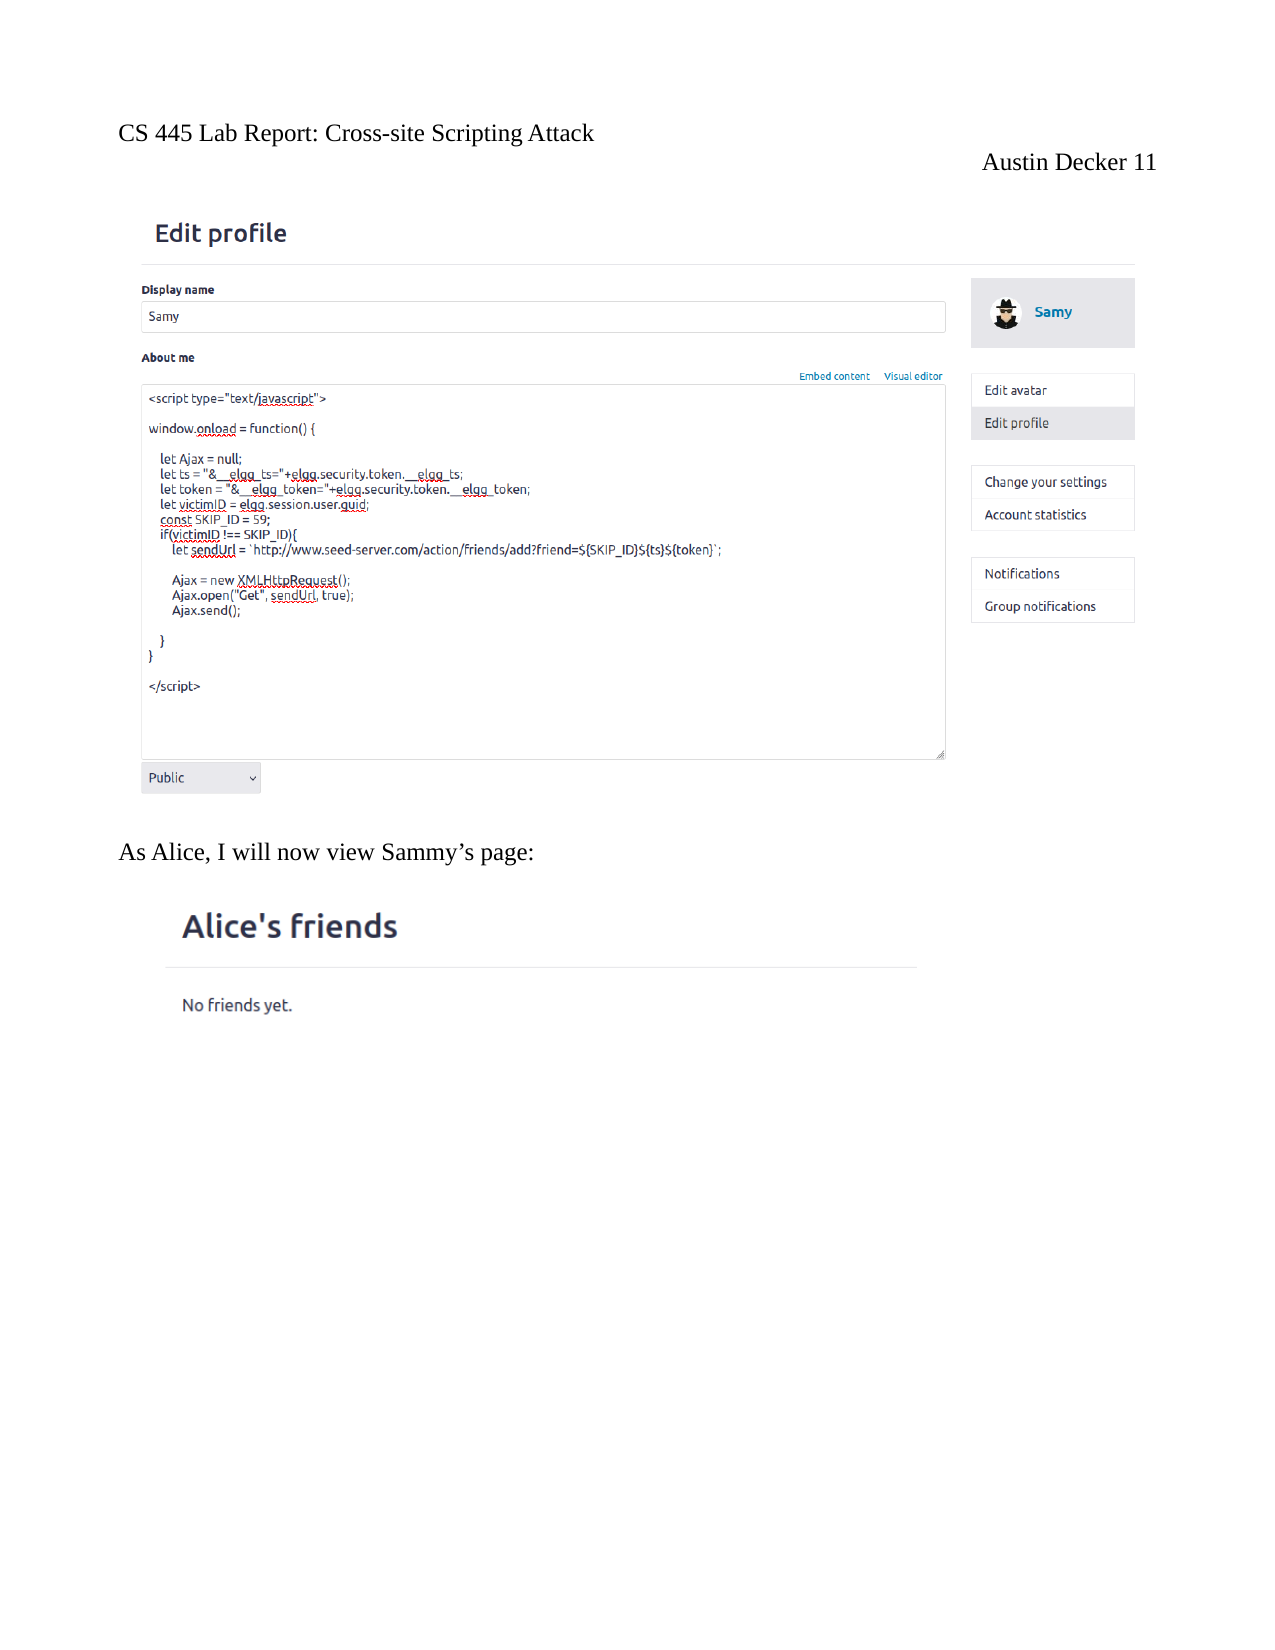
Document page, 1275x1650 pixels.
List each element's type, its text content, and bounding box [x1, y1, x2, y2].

text As Alice, I will now view Sammy’s page: [118, 837, 1157, 866]
picture [118, 880, 917, 1334]
picture [118, 205, 1157, 794]
